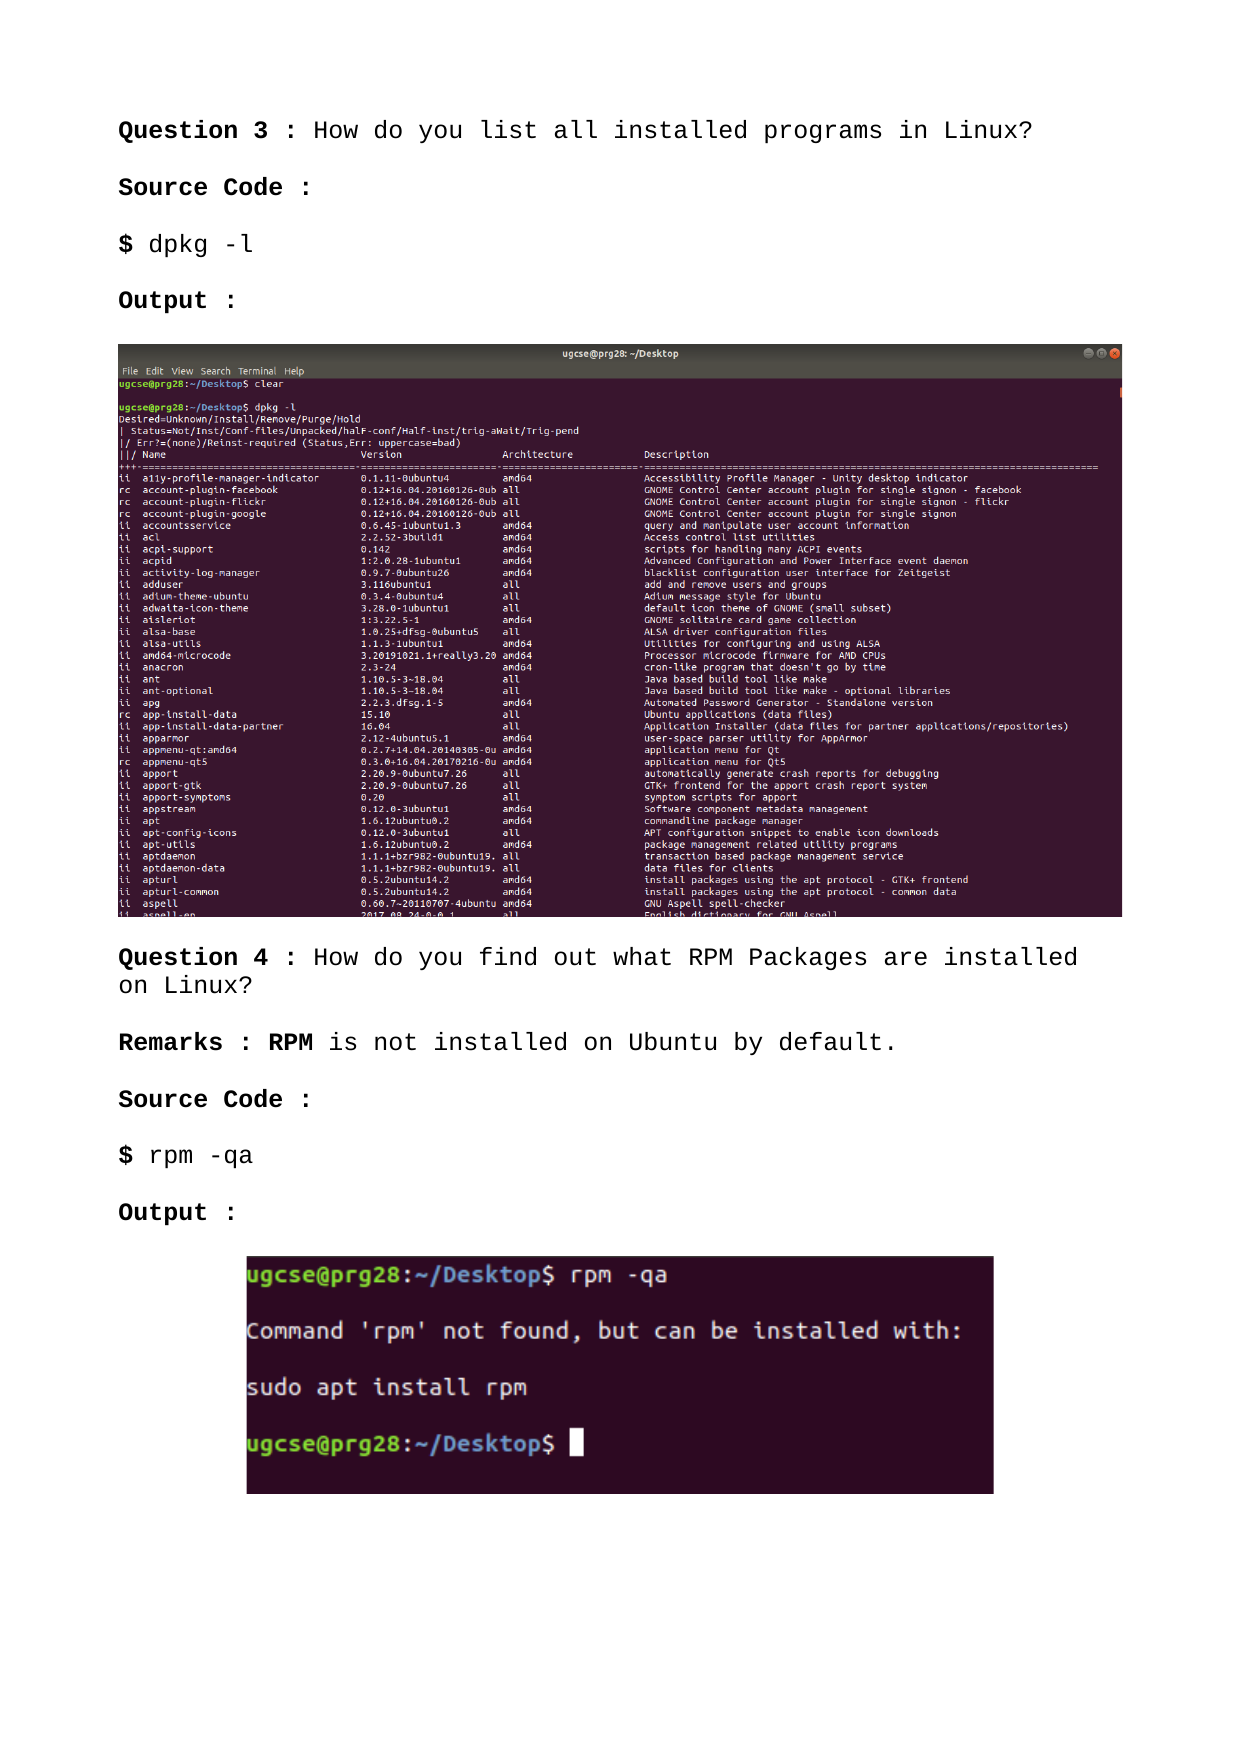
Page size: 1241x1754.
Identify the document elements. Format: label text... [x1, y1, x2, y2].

text Question 4 : How do you find out what RPM Packages are installed on Linux? [118, 945, 1122, 1001]
text Output : [118, 1200, 1122, 1228]
text Source Code : [118, 1086, 1122, 1115]
text Remarks : RPM is not installed on Ubuntu by default. [118, 1030, 1122, 1058]
text $ rpm -qa [118, 1143, 1122, 1171]
text Source Code : [118, 175, 1122, 203]
picture [246, 1256, 994, 1494]
picture [118, 344, 1123, 917]
text $ dpkg -l [118, 231, 1122, 260]
text Output : [118, 288, 1122, 316]
text Question 3 : How do you list all installed programs in Linux? [118, 118, 1122, 146]
